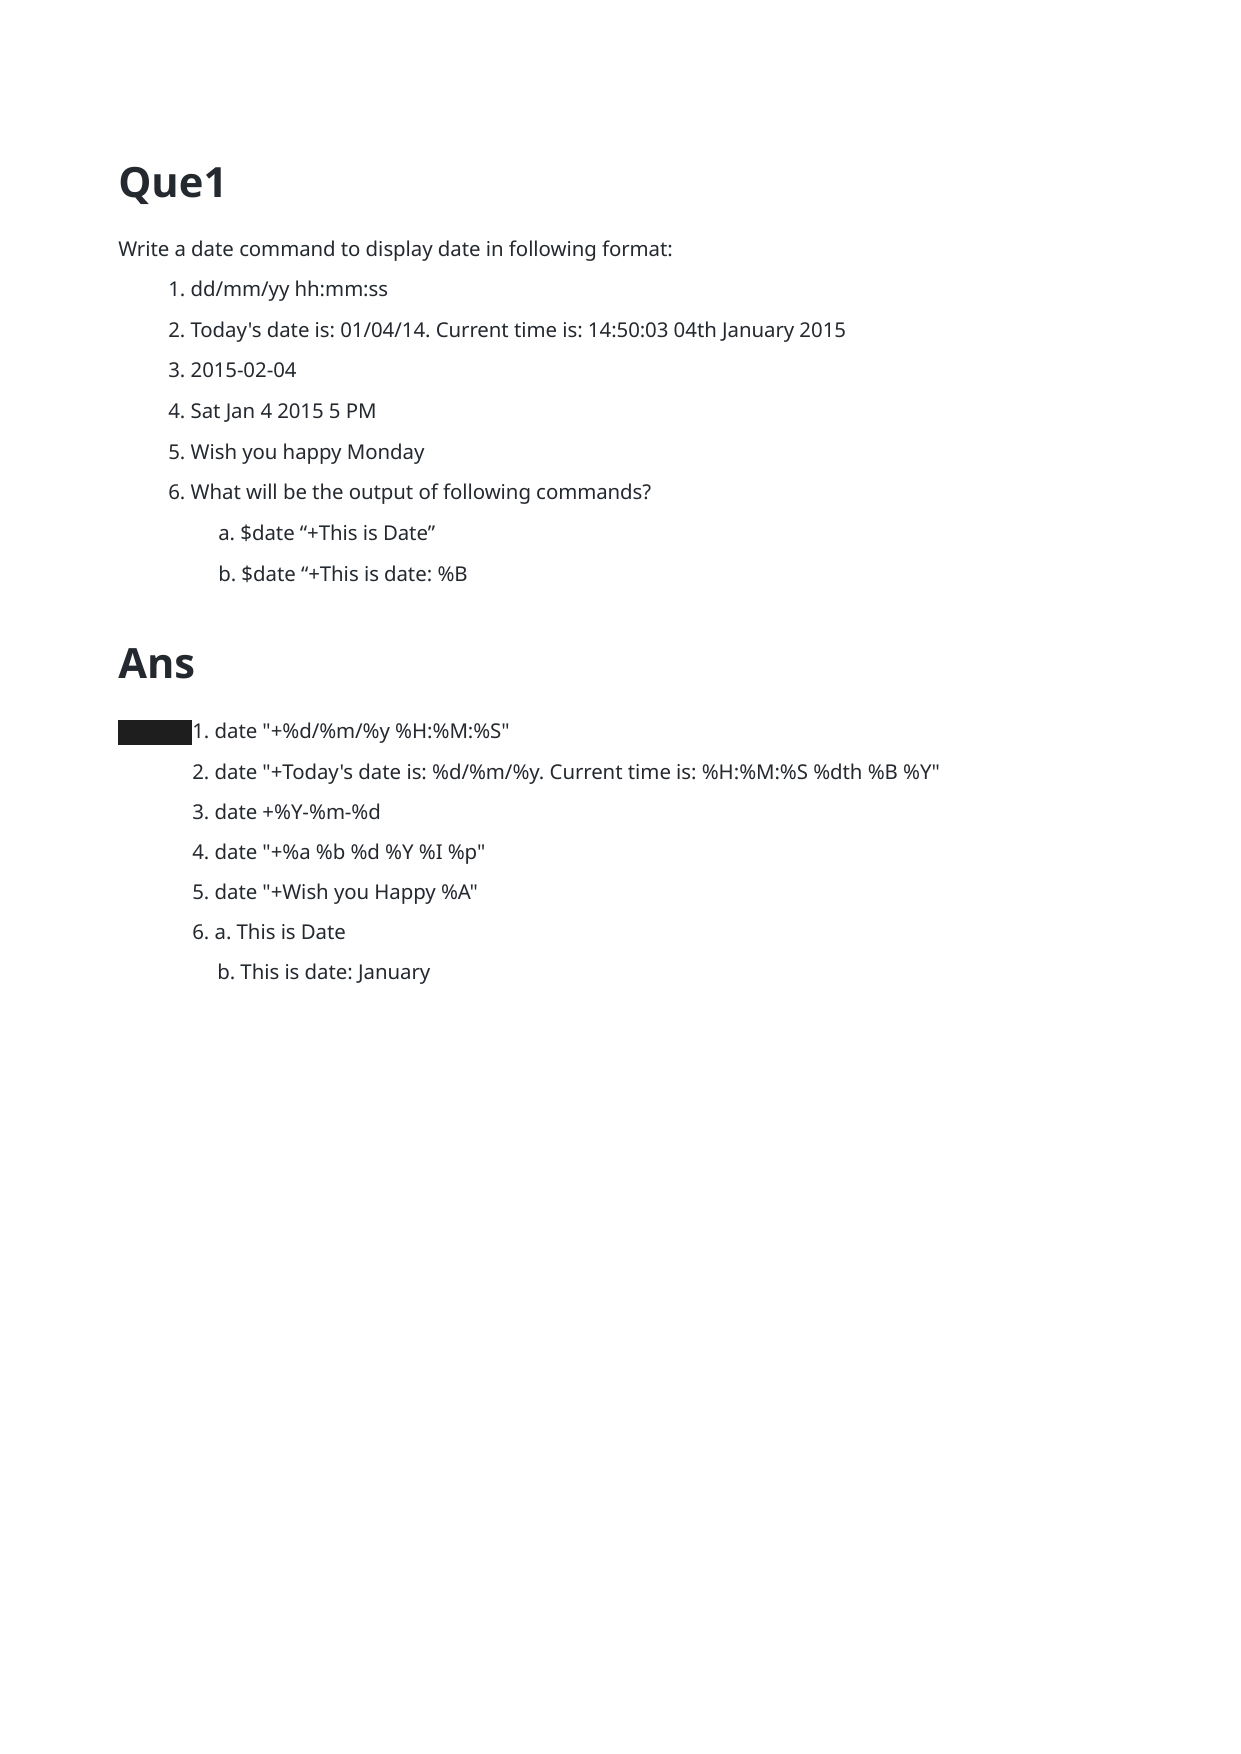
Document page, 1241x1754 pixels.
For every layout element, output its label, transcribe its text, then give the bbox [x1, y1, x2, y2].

text b. This is date: January [118, 958, 1122, 986]
text 2. date "+Today's date is: %d/%m/%y. Current time is: %H:%M:%S %dth %B %Y" [118, 757, 1122, 785]
text 6. What will be the output of following commands? [118, 478, 1122, 506]
text 1. date "+%d/%m/%y %H:%M:%S" [118, 716, 1122, 745]
text 5. Wish you happy Monday [118, 437, 1122, 465]
text Ans [118, 634, 1122, 691]
text 1. dd/mm/yy hh:mm:ss [118, 275, 1122, 303]
text a. $date “+This is Date” [118, 518, 1122, 547]
text 3. date +%Y-%m-%d [118, 797, 1122, 825]
subtitle Que1 [118, 152, 1122, 209]
text 3. 2015-02-04 [118, 356, 1122, 384]
text 6. a. This is Date [118, 918, 1122, 946]
text 2. Today's date is: 01/04/14. Current time is: 14:50:03 04th January 2015 [118, 315, 1122, 343]
text Write a date command to display date in following format: [118, 235, 1122, 262]
text 4. date "+%a %b %d %Y %I %p" [118, 838, 1122, 865]
text b. $date “+This is date: %B [118, 559, 1122, 587]
text 5. date "+Wish you Happy %A" [118, 878, 1122, 905]
text 4. Sat Jan 4 2015 5 PM [118, 397, 1122, 425]
